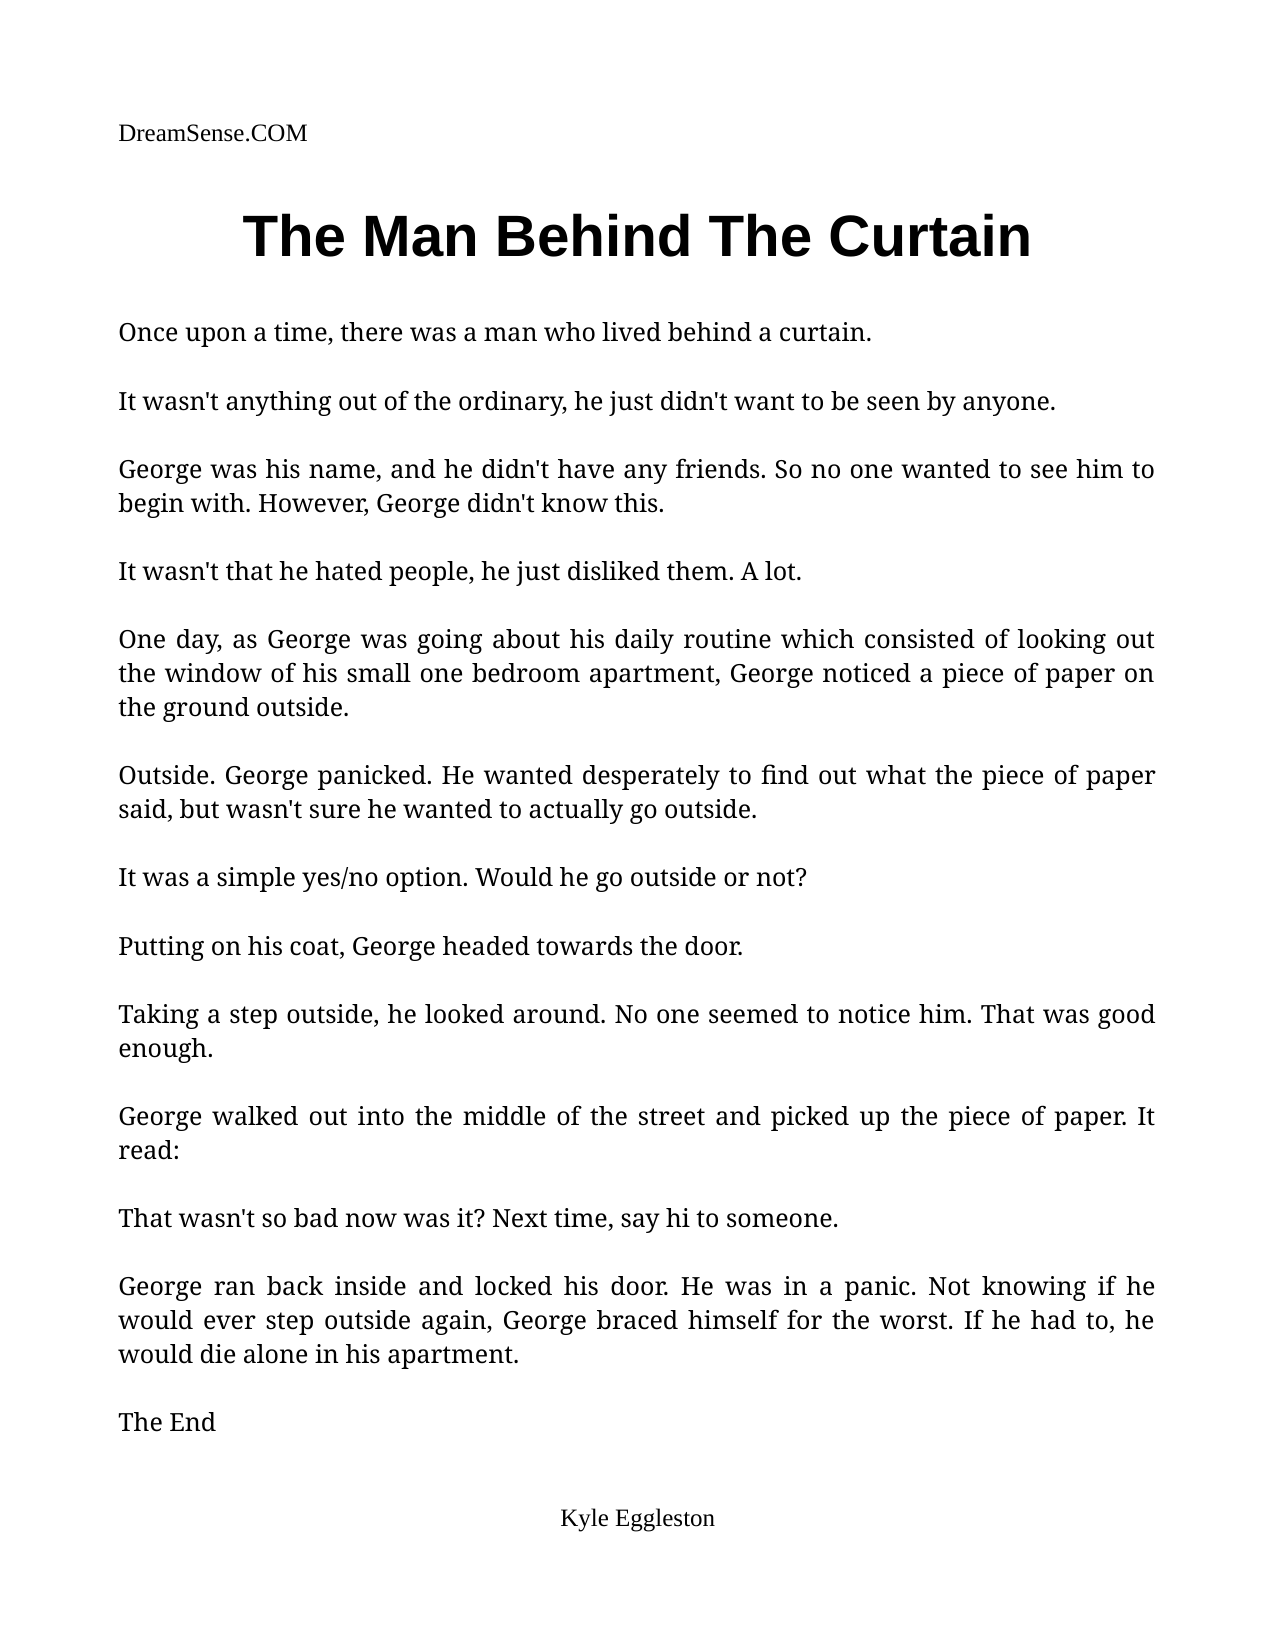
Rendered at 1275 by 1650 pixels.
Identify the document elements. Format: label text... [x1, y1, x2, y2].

text Taking a step outside, he looked around. No one seemed to notice him. That was good enough. [118, 996, 1157, 1064]
text Once upon a time, there was a man who lived behind a curtain. [118, 315, 1157, 349]
text The End [118, 1405, 1157, 1439]
text One day, as George was going about his daily routine which consisted of looking out the window of his small one bedroom apartment, George noticed a piece of paper on the ground outside. [118, 622, 1157, 724]
title The Man Behind The Curtain [118, 201, 1157, 268]
text That wasn't so bad now was it? Next time, say hi to someone. [118, 1201, 1157, 1235]
text George walked out into the middle of the street and picked up the piece of paper. It read: [118, 1098, 1157, 1167]
text George was his name, and he didn't have any friends. So no one wanted to see him to begin with. However, George didn't know this. [118, 451, 1157, 519]
text Putting on his coat, George headed towards the door. [118, 928, 1157, 962]
text It wasn't anything out of the ordinary, he just didn't want to be seen by anyone. [118, 383, 1157, 417]
text George ran back inside and locked his door. He was in a panic. Not knowing if he would ever step outside again, George braced himself for the worst. If he had to, he would die alone in his apartment. [118, 1269, 1157, 1371]
text Outside. George panicked. He wanted desperately to find out what the piece of paper said, but wasn't sure he wanted to actually go outside. [118, 758, 1157, 826]
text It was a simple yes/no option. Would he go outside or not? [118, 860, 1157, 894]
text It wasn't that he hated people, he just disliked them. A lot. [118, 553, 1157, 587]
